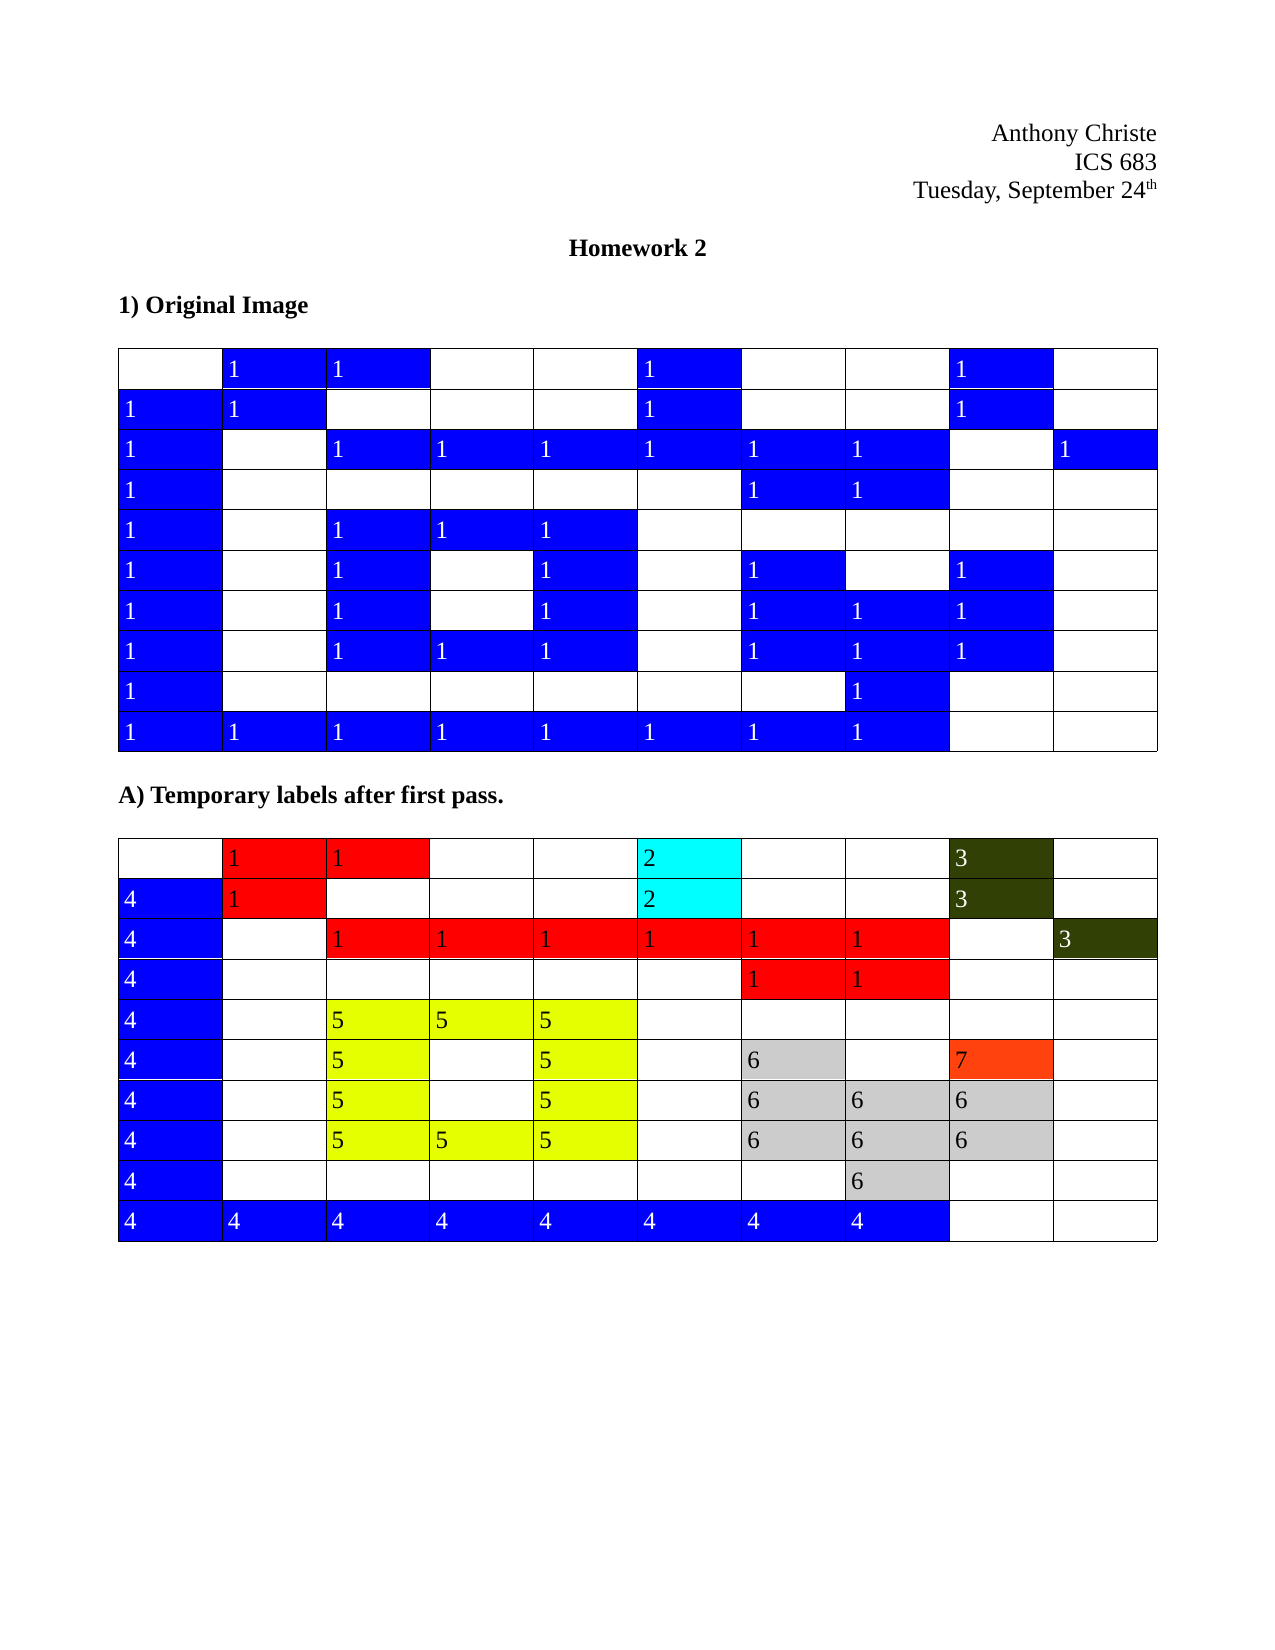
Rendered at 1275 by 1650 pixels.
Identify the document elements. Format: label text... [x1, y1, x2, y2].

table_cell [742, 1000, 845, 1039]
table_cell 1 [223, 390, 326, 429]
table_cell [1054, 712, 1157, 751]
table_cell 3 [950, 879, 1053, 918]
table_cell 1 [534, 510, 637, 550]
table_cell 1 [327, 551, 430, 590]
table_cell [327, 672, 430, 711]
table_cell [846, 879, 949, 918]
table_cell [431, 390, 533, 429]
table_cell [223, 919, 326, 958]
table_cell 5 [327, 1000, 429, 1039]
text A) Temporary labels after first pass. [118, 780, 1157, 809]
table_cell [742, 1161, 845, 1200]
table_cell 6 [846, 1081, 949, 1120]
table_cell [742, 879, 845, 918]
table_cell 1 [950, 591, 1053, 630]
table_cell [638, 1121, 741, 1160]
table_cell [223, 960, 326, 999]
table_cell 1 [327, 919, 429, 958]
table_header 2 [638, 839, 741, 878]
table_cell 5 [327, 1121, 429, 1160]
table_cell 1 [327, 591, 430, 630]
table_cell 6 [742, 1040, 845, 1079]
table_cell 1 [119, 430, 222, 469]
table_header [119, 839, 222, 878]
table_cell [430, 1040, 533, 1079]
table_cell [1054, 1201, 1157, 1241]
table_cell 1 [119, 591, 222, 630]
table_cell [950, 510, 1053, 550]
table_cell 1 [742, 712, 845, 751]
table_header [846, 839, 949, 878]
table_cell 1 [846, 712, 949, 751]
table_cell [534, 960, 637, 999]
table_cell 1 [950, 390, 1053, 429]
table_cell [1054, 960, 1157, 999]
table_cell [534, 672, 637, 711]
table_cell [638, 960, 741, 999]
table_cell 4 [223, 1201, 326, 1241]
table_cell 4 [430, 1201, 533, 1241]
table_cell 4 [119, 1161, 222, 1200]
table_cell 1 [638, 430, 741, 469]
table_cell [223, 1081, 326, 1120]
table_cell [950, 470, 1053, 509]
text Homework 2 [118, 233, 1157, 262]
table_cell 6 [742, 1121, 845, 1160]
table_cell 1 [534, 712, 637, 751]
table_cell [223, 430, 326, 469]
table_cell 1 [431, 430, 533, 469]
table_cell 1 [119, 551, 222, 590]
table_header [742, 349, 845, 388]
table_header 3 [950, 839, 1053, 878]
table_cell [223, 510, 326, 550]
table_cell 1 [327, 430, 430, 469]
table_cell 1 [534, 919, 637, 958]
table_header 1 [223, 349, 326, 388]
table_cell [638, 1000, 741, 1039]
table_cell [846, 1040, 949, 1079]
table_cell 4 [119, 1201, 222, 1241]
table_header [431, 349, 533, 388]
table_cell 1 [327, 712, 430, 751]
table_header [1054, 839, 1157, 878]
table_cell 4 [119, 919, 222, 958]
text Tuesday, September 24th [118, 176, 1157, 204]
table_cell [950, 960, 1053, 999]
table_cell [223, 551, 326, 590]
table_cell 4 [534, 1201, 637, 1241]
table_cell 5 [327, 1040, 429, 1079]
table_cell 6 [950, 1081, 1053, 1120]
table_cell [950, 712, 1053, 751]
table_cell 1 [742, 591, 845, 630]
table_cell 4 [119, 1121, 222, 1160]
table_cell 4 [119, 1040, 222, 1079]
table_cell 6 [846, 1161, 949, 1200]
table_cell [638, 591, 741, 630]
table_cell 1 [950, 631, 1053, 671]
table_cell [638, 1081, 741, 1120]
table_cell [638, 672, 741, 711]
table_cell [1054, 1121, 1157, 1160]
table_cell 1 [638, 712, 741, 751]
table_header [742, 839, 845, 878]
table_cell [638, 510, 741, 550]
table_cell 1 [534, 551, 637, 590]
table_cell [430, 1081, 533, 1120]
table_header 1 [223, 839, 326, 878]
table_header [430, 839, 533, 878]
table_cell 1 [223, 712, 326, 751]
text 1) Original Image [118, 291, 1157, 319]
table_cell [534, 390, 637, 429]
table_cell 2 [638, 879, 741, 918]
table_cell 3 [1054, 919, 1157, 958]
table_cell 4 [638, 1201, 741, 1241]
table_cell [223, 1040, 326, 1079]
table_cell [223, 672, 326, 711]
table_cell [327, 390, 430, 429]
table_cell [223, 591, 326, 630]
table_cell 1 [534, 430, 637, 469]
table_header 1 [638, 349, 741, 388]
table_cell 1 [534, 591, 637, 630]
table_cell 1 [742, 960, 845, 999]
table_cell 1 [119, 712, 222, 751]
table_cell [431, 591, 533, 630]
table_cell [1054, 470, 1157, 509]
table_header [119, 349, 222, 388]
table_cell [223, 631, 326, 671]
table_cell 1 [846, 919, 949, 958]
table_cell [638, 551, 741, 590]
table_cell 1 [638, 390, 741, 429]
table_cell [638, 1040, 741, 1079]
table_cell 1 [223, 879, 326, 918]
table_cell [742, 510, 845, 550]
table_cell [327, 470, 430, 509]
table_cell [327, 960, 429, 999]
table_cell 6 [742, 1081, 845, 1120]
table_cell 1 [431, 712, 533, 751]
table_cell [1054, 631, 1157, 671]
table_cell [430, 960, 533, 999]
table_cell [742, 390, 845, 429]
table_cell [1054, 1000, 1157, 1039]
table_cell 1 [846, 430, 949, 469]
table_header [534, 839, 637, 878]
table_cell 1 [1054, 430, 1157, 469]
text Anthony Christe [118, 118, 1157, 147]
table_cell 1 [742, 551, 845, 590]
table_cell 1 [119, 390, 222, 429]
table_cell 4 [119, 1000, 222, 1039]
table_cell [950, 672, 1053, 711]
table_cell [223, 1000, 326, 1039]
table_header [534, 349, 637, 388]
table_cell 1 [431, 510, 533, 550]
table_header 1 [327, 839, 429, 878]
table_cell 1 [742, 631, 845, 671]
table_cell [223, 1161, 326, 1200]
table_cell 5 [534, 1121, 637, 1160]
table_cell 1 [742, 430, 845, 469]
table_cell [950, 1000, 1053, 1039]
table_cell [327, 1161, 429, 1200]
table_cell [1054, 390, 1157, 429]
table_cell 1 [846, 672, 949, 711]
table_cell [950, 1201, 1053, 1241]
table_cell 6 [950, 1121, 1053, 1160]
table_cell [431, 672, 533, 711]
table_cell [431, 551, 533, 590]
table_cell [742, 672, 845, 711]
table_cell [638, 1161, 741, 1200]
table_header [846, 349, 949, 388]
table_cell 4 [742, 1201, 845, 1241]
table_header 1 [950, 349, 1053, 388]
table_cell 5 [327, 1081, 429, 1120]
table_cell 1 [950, 551, 1053, 590]
table_cell [534, 470, 637, 509]
table_cell 4 [327, 1201, 429, 1241]
table_header 1 [327, 349, 430, 388]
table_cell [638, 631, 741, 671]
table_cell [430, 1161, 533, 1200]
table_cell [534, 879, 637, 918]
table_cell [223, 470, 326, 509]
table_cell [1054, 591, 1157, 630]
table_cell [430, 879, 533, 918]
table_cell [1054, 1161, 1157, 1200]
table_cell [846, 551, 949, 590]
table_cell 1 [846, 591, 949, 630]
table_cell [223, 1121, 326, 1160]
table_cell [950, 430, 1053, 469]
table_cell [1054, 672, 1157, 711]
table_cell 1 [119, 631, 222, 671]
table_cell [1054, 510, 1157, 550]
table_cell 4 [119, 1081, 222, 1120]
table_cell [846, 390, 949, 429]
table_cell [1054, 551, 1157, 590]
table_cell 1 [638, 919, 741, 958]
table_cell 4 [119, 960, 222, 999]
table_cell 1 [119, 510, 222, 550]
table_cell 5 [430, 1000, 533, 1039]
table_cell 1 [534, 631, 637, 671]
table_cell [1054, 879, 1157, 918]
table_cell 1 [846, 631, 949, 671]
table_cell [846, 1000, 949, 1039]
table_cell [950, 919, 1053, 958]
table_cell 7 [950, 1040, 1053, 1079]
table_cell [638, 470, 741, 509]
table_cell 1 [846, 960, 949, 999]
table_cell [327, 879, 429, 918]
table_cell 5 [534, 1000, 637, 1039]
table_cell 5 [534, 1081, 637, 1120]
table_cell 5 [430, 1121, 533, 1160]
table_cell 5 [534, 1040, 637, 1079]
table_header [1054, 349, 1157, 388]
table_cell [1054, 1040, 1157, 1079]
table_cell [846, 510, 949, 550]
table_cell 1 [430, 919, 533, 958]
table_cell 4 [846, 1201, 949, 1241]
table_cell 1 [846, 470, 949, 509]
table_cell [1054, 1081, 1157, 1120]
table_cell 4 [119, 879, 222, 918]
table_cell 1 [119, 470, 222, 509]
table_cell [534, 1161, 637, 1200]
text ICS 683 [118, 147, 1157, 176]
table_cell 1 [742, 470, 845, 509]
table_cell 1 [431, 631, 533, 671]
table_cell 1 [742, 919, 845, 958]
table_cell [431, 470, 533, 509]
table_cell 1 [119, 672, 222, 711]
table_cell 1 [327, 631, 430, 671]
table_cell 6 [846, 1121, 949, 1160]
table_cell 1 [327, 510, 430, 550]
table_cell [950, 1161, 1053, 1200]
